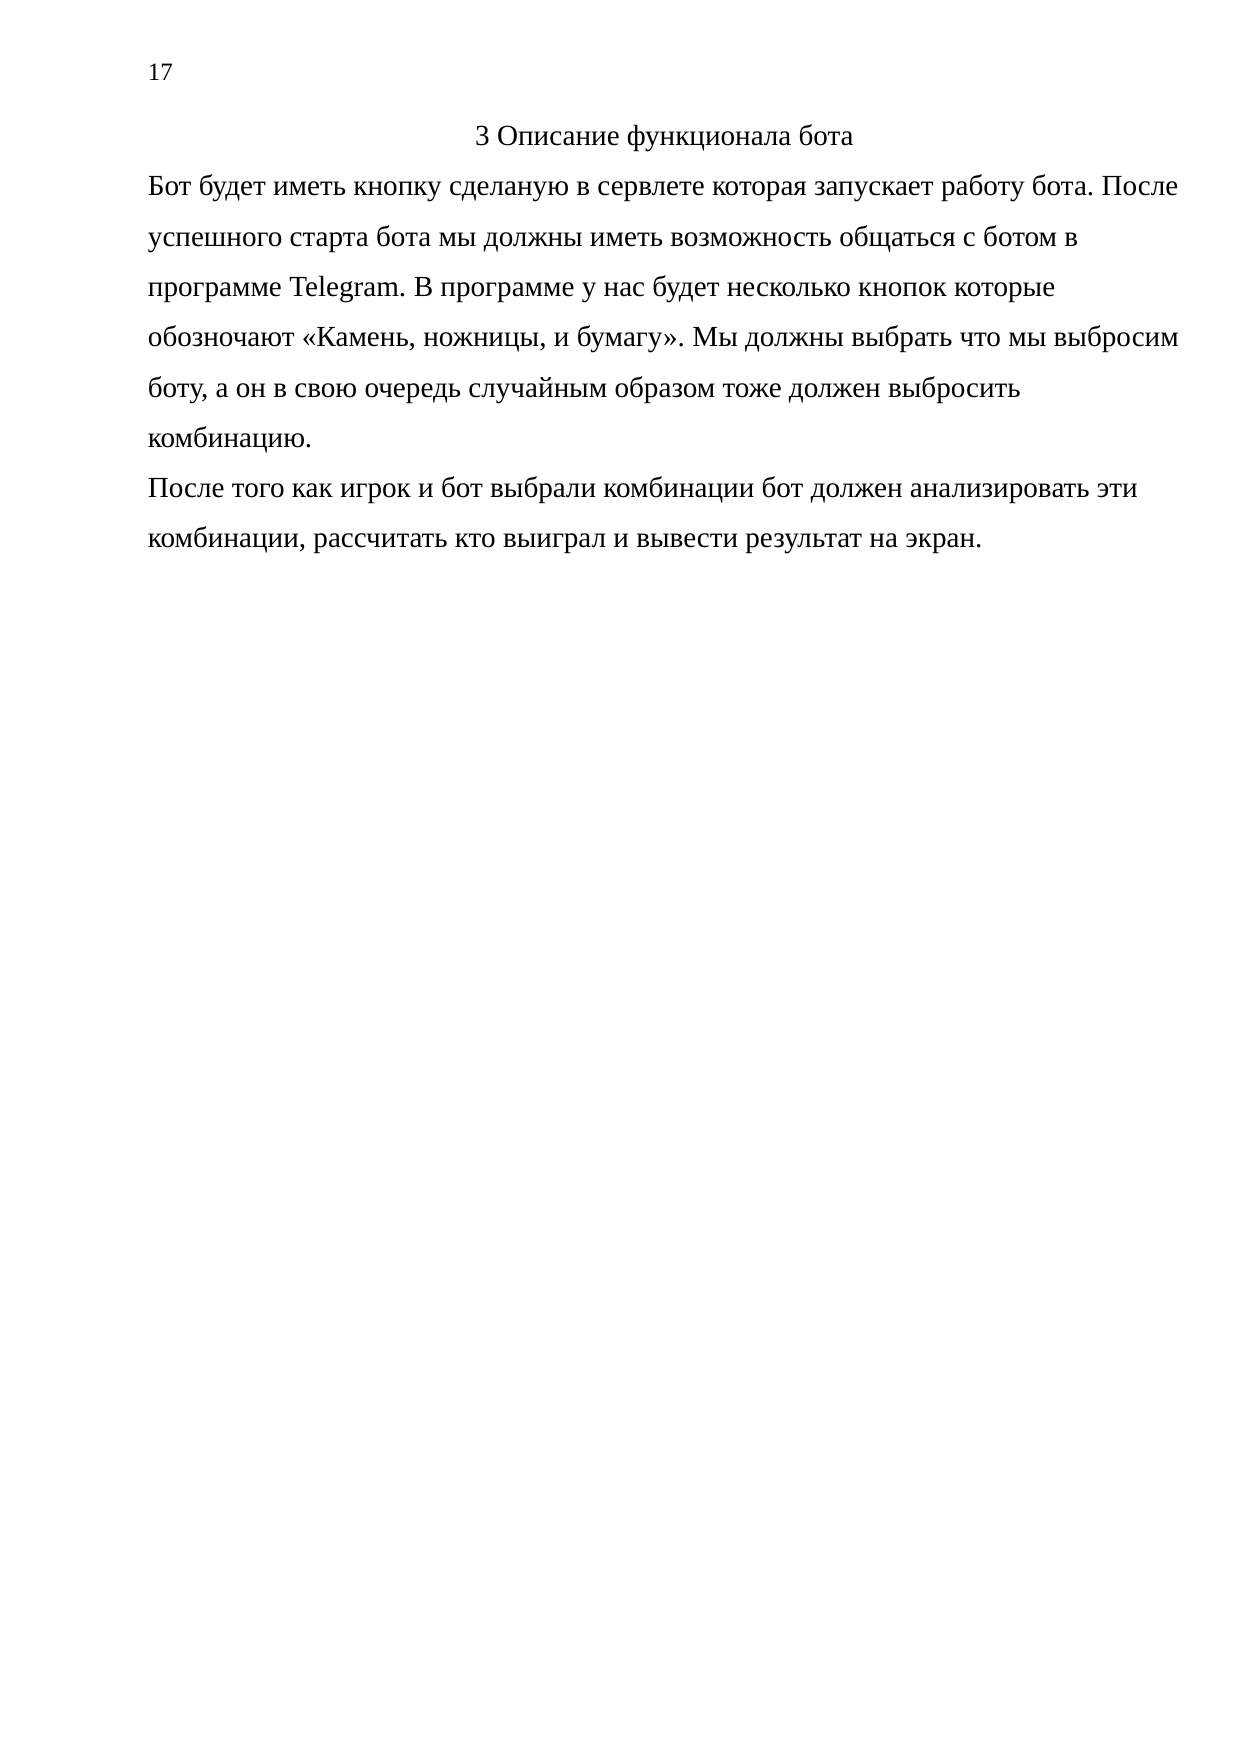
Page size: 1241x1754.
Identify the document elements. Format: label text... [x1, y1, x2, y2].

text 3 Описание функционала бота [148, 118, 1181, 152]
text После того как игрок и бот выбрали комбинации бот должен анализировать эти комбинации, рассчитать кто выиграл и вывести результат на экран. [148, 470, 1181, 554]
text Бот будет иметь кнопку сделаную в сервлете которая запускает работу бота. После успешного старта бота мы должны иметь возможность общаться с ботом в программе Telegram. В программе у нас будет несколько кнопок которые обозночают «Камень, ножницы, и бумагу». Мы должны выбрать что мы выбросим боту, а он в свою очередь случайным образом тоже должен выбросить комбинацию. [148, 168, 1181, 453]
